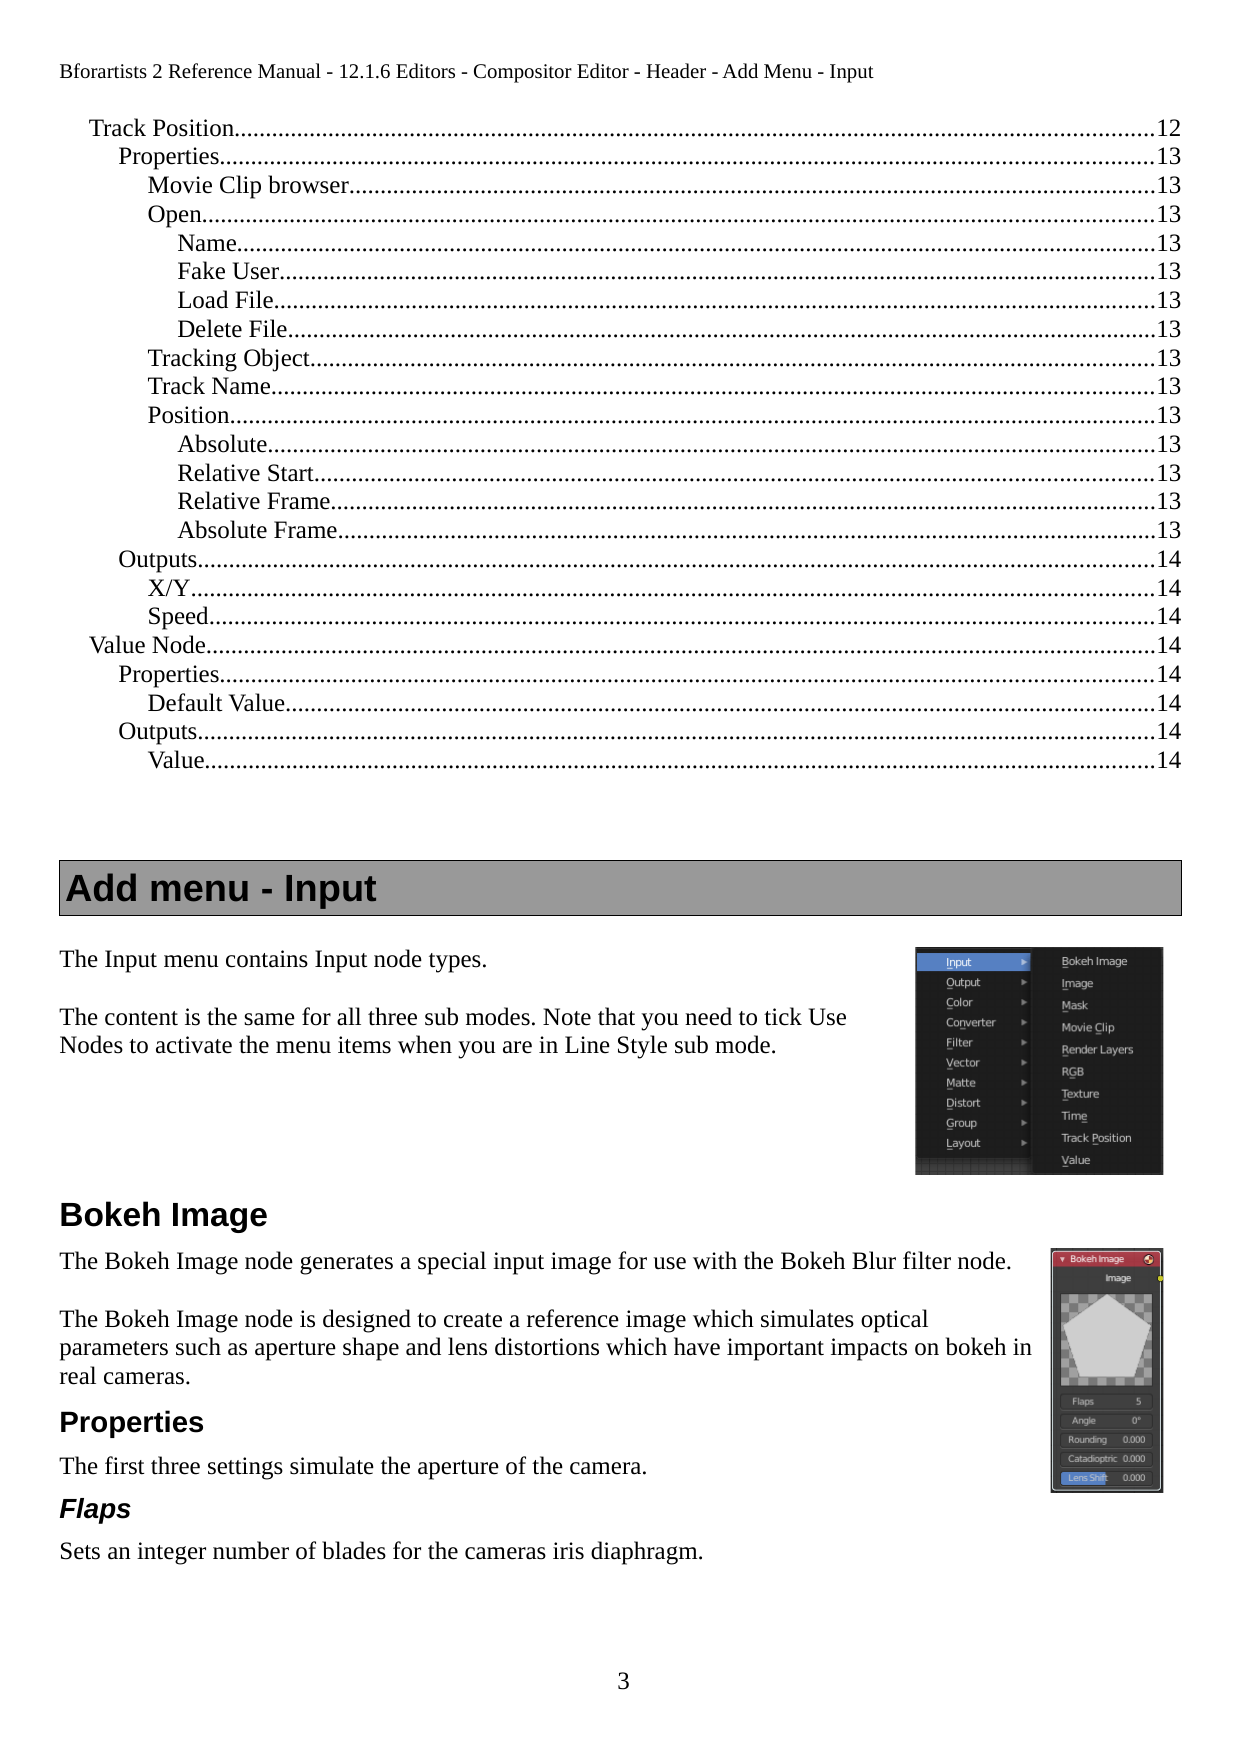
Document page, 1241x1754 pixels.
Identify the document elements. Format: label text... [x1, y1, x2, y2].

text Load File 13 [177, 285, 1181, 314]
picture [1050, 1248, 1164, 1493]
picture [915, 947, 1164, 1175]
text Relative Start 13 [177, 458, 1181, 486]
text Outputs 14 [118, 716, 1181, 745]
text Properties 14 [118, 659, 1181, 688]
text The Bokeh Image node generates a special input image for use with the Bokeh Blur filter node. [59, 1246, 1181, 1275]
text The Bokeh Image node is designed to create a reference image which simulates optical parameters such as aperture shape and lens distortions which have important impacts on bokeh in real cameras. [59, 1304, 1050, 1390]
text Sets an integer number of blades for the cameras iris diaphragm. [59, 1536, 1181, 1565]
text The content is the same for all three sub modes. Note that you need to tick Use Nodes to activate the menu items when you are in Line Style sub mode. [59, 1002, 915, 1059]
text Tracking Object 13 [147, 343, 1181, 371]
text Outputs 14 [118, 544, 1181, 573]
text Value Node 14 [88, 630, 1181, 659]
text Absolute Frame 13 [177, 515, 1181, 544]
text Absolute 13 [177, 429, 1181, 458]
subtitle Bokeh Image [59, 1195, 1181, 1234]
subtitle Properties [59, 1404, 1050, 1438]
subtitle [1164, 1404, 1181, 1438]
text Relative Frame 13 [177, 486, 1181, 515]
text Default Value 14 [147, 688, 1181, 716]
text Fake User 13 [177, 256, 1181, 285]
text Delete File 13 [177, 314, 1181, 343]
text Value 14 [147, 745, 1181, 774]
text The first three settings simulate the aperture of the camera. [59, 1451, 1050, 1479]
text Speed 14 [147, 601, 1181, 630]
text Track Position 12 [88, 113, 1181, 141]
table_header Add menu - Input [60, 861, 1181, 915]
text Open 13 [147, 199, 1181, 228]
text Name 13 [177, 228, 1181, 256]
text X/Y 14 [147, 573, 1181, 601]
text The Input menu contains Input node types. [59, 944, 1181, 973]
text Track Name 13 [147, 371, 1181, 400]
text Position 13 [147, 400, 1181, 429]
subtitle Flaps [59, 1492, 1181, 1524]
text Properties 13 [118, 141, 1181, 170]
text Movie Clip browser 13 [147, 170, 1181, 199]
